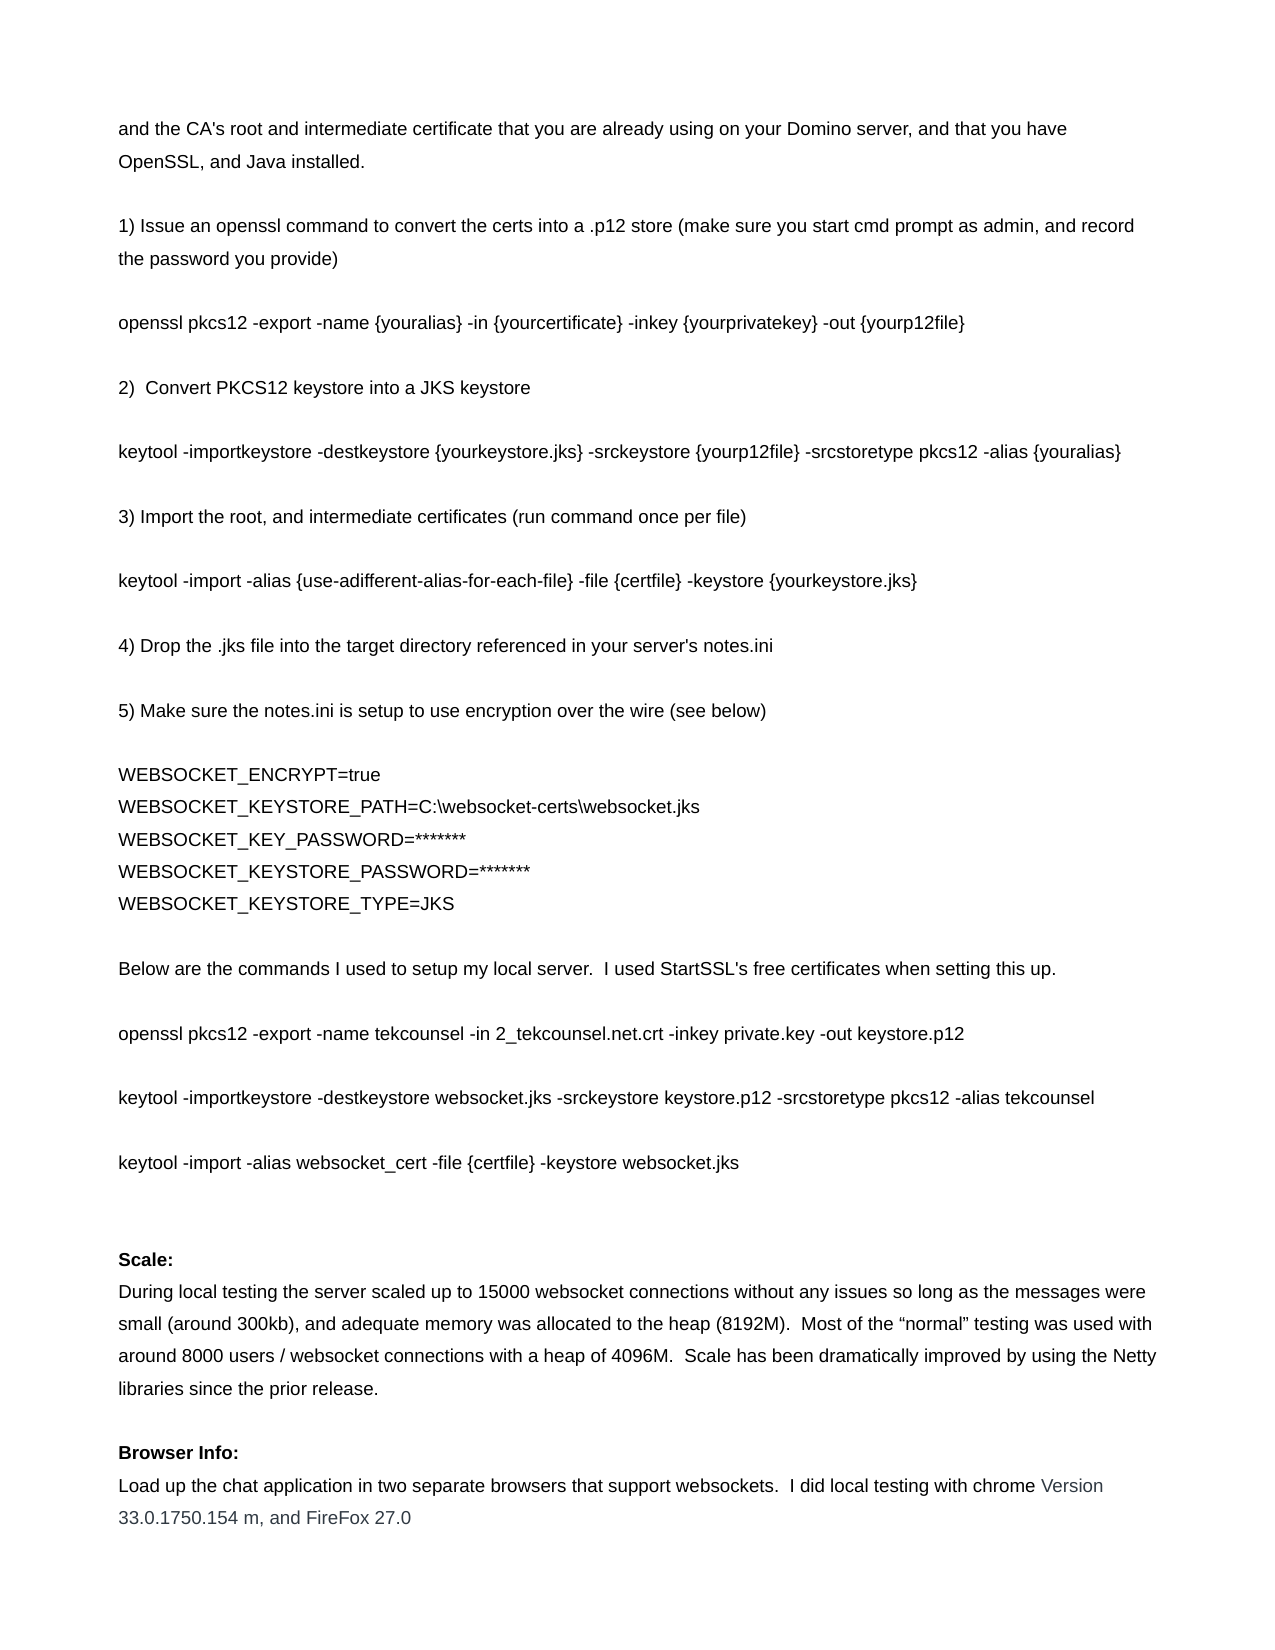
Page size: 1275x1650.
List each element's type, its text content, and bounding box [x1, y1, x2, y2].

text Below are the commands I used to setup my local server. I used StartSSL's free certificates when setting this up. [118, 958, 1157, 979]
text Browser Info: [118, 1442, 1157, 1464]
text Load up the chat application in two separate browsers that support websockets. I did local testing with chrome Version 33.0.1750.154 m, and FireFox 27.0 [118, 1474, 1157, 1528]
text openssl pkcs12 -export -name tekcounsel -in 2_tekcounsel.net.crt -inkey private.key -out keystore.p12 [118, 1022, 1157, 1044]
text and the CA's root and intermediate certificate that you are already using on your Domino server, and that you have OpenSSL, and Java installed. [118, 118, 1157, 172]
text keytool -import -alias websocket_cert -file {certfile} -keystore websocket.jks [118, 1151, 1157, 1173]
text During local testing the server scaled up to 15000 websocket connections without any issues so long as the messages were small (around 300kb), and adequate memory was allocated to the heap (8192M). Most of the “normal” testing was used with around 8000 users / websocket connections with a heap of 4096M. Scale has been dramatically improved by using the Netty libraries since the prior release. [118, 1281, 1157, 1399]
text WEBSOCKET_KEYSTORE_PASSWORD=******* [118, 861, 1157, 882]
text keytool -import -alias {use-adifferent-alias-for-each-file} -file {certfile} -keystore {yourkeystore.jks} [118, 570, 1157, 592]
text WEBSOCKET_KEYSTORE_TYPE=JKS [118, 893, 1157, 915]
text keytool -importkeystore -destkeystore {yourkeystore.jks} -srckeystore {yourp12file} -srcstoretype pkcs12 -alias {youralias} [118, 441, 1157, 463]
text WEBSOCKET_KEY_PASSWORD=******* [118, 828, 1157, 850]
text 5) Make sure the notes.ini is setup to use encryption over the wire (see below) [118, 699, 1157, 721]
text 1) Issue an openssl command to convert the certs into a .p12 store (make sure you start cmd prompt as admin, and record the password you provide) [118, 215, 1157, 269]
text keytool -importkeystore -destkeystore websocket.jks -srckeystore keystore.p12 -srcstoretype pkcs12 -alias tekcounsel [118, 1087, 1157, 1108]
text 3) Import the root, and intermediate certificates (run command once per file) [118, 506, 1157, 527]
text 4) Drop the .jks file into the target directory referenced in your server's notes.ini [118, 635, 1157, 656]
text Scale: [118, 1248, 1157, 1270]
text WEBSOCKET_ENCRYPT=true [118, 764, 1157, 786]
text openssl pkcs12 -export -name {youralias} -in {yourcertificate} -inkey {yourprivatekey} -out {yourp12file} [118, 312, 1157, 333]
text WEBSOCKET_KEYSTORE_PATH=C:\websocket-certs\websocket.jks [118, 796, 1157, 818]
text 2) Convert PKCS12 keystore into a JKS keystore [118, 376, 1157, 398]
